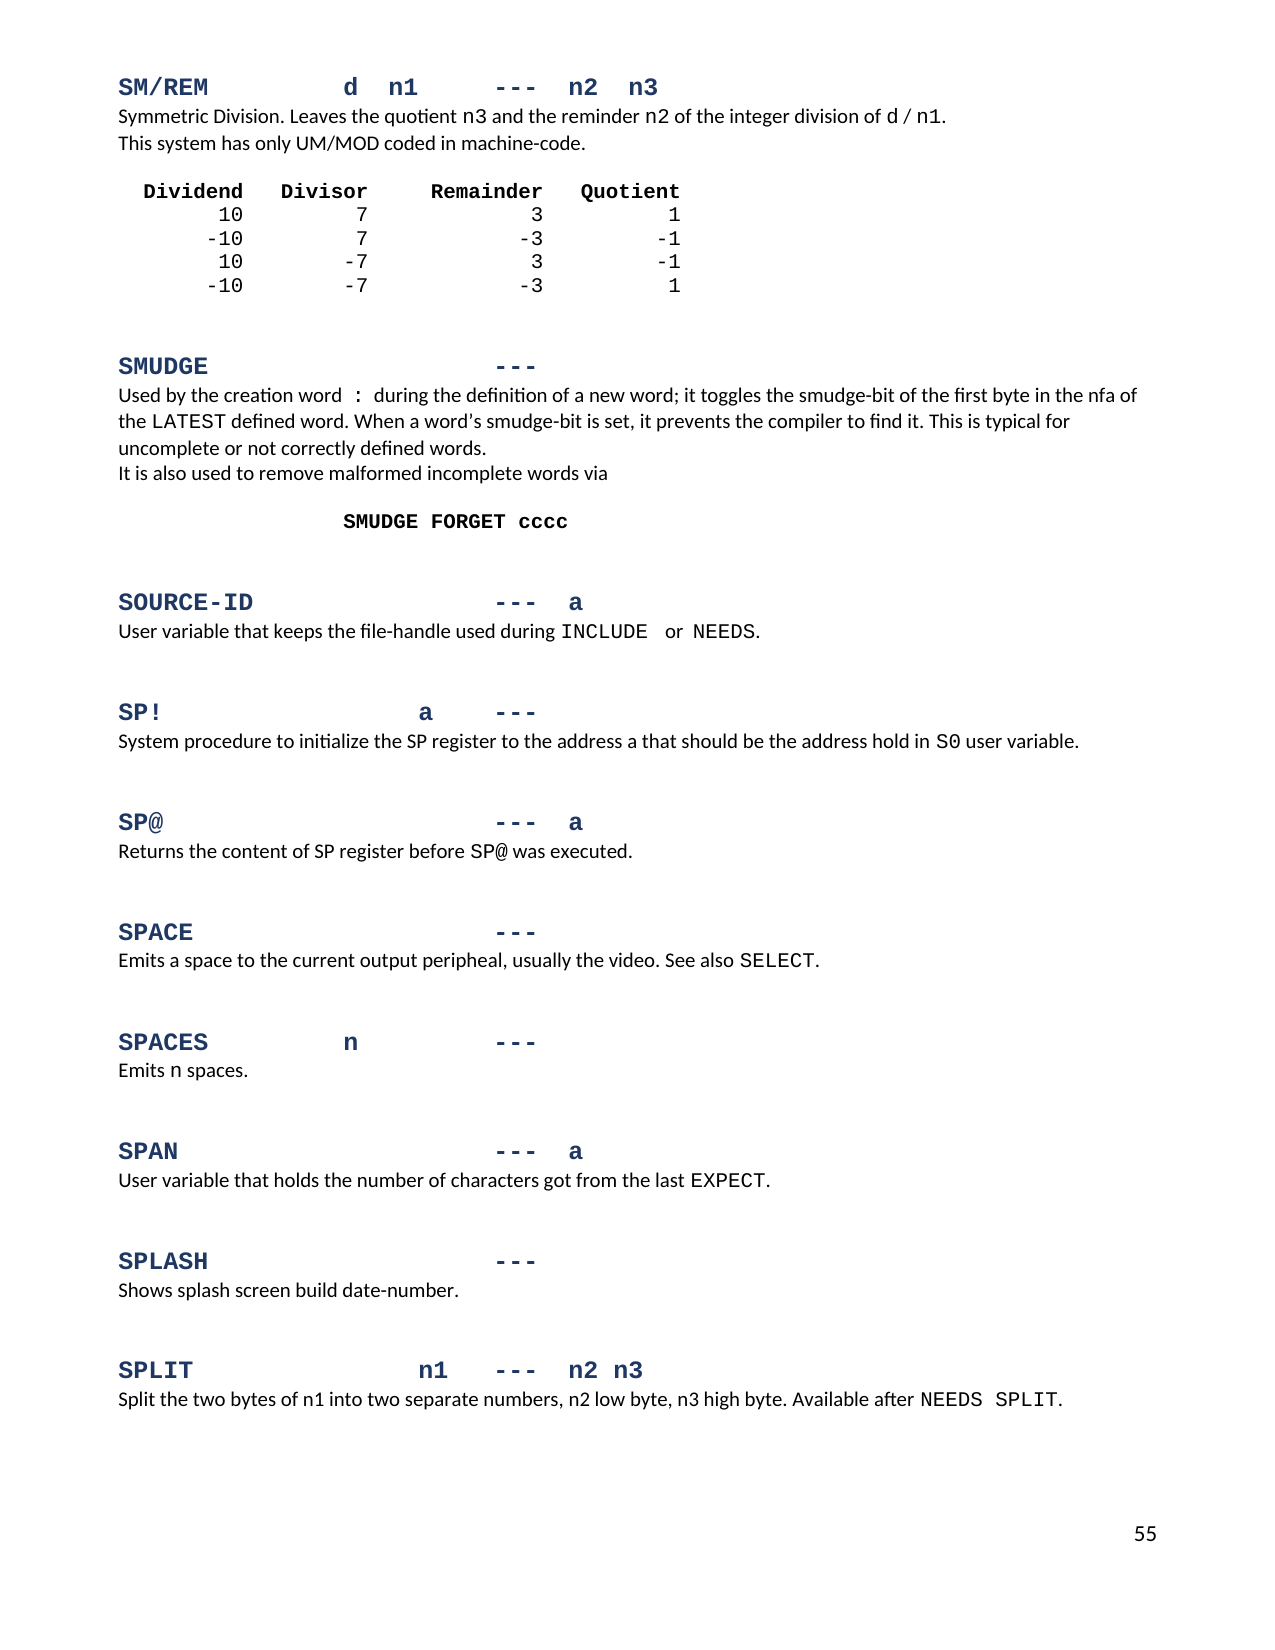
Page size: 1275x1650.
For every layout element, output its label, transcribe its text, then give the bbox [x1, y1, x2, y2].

text -10 7 -3 -1 [118, 228, 1157, 252]
text 10 7 3 1 [118, 204, 1157, 228]
text Emits n spaces. [118, 1057, 1157, 1084]
text Split the two bytes of n1 into two separate numbers, n2 low byte, n3 high byte. Available after NEEDS SPLIT. [118, 1386, 1157, 1440]
subtitle SOURCE-ID --- a [118, 590, 1157, 618]
text Symmetric Division. Leaves the quotient n3 and the reminder n2 of the integer division of d / n1. [118, 103, 1157, 130]
text Returns the content of SP register before SP@ was executed. [118, 838, 1157, 864]
text Shows splash screen build date-number. [118, 1277, 1157, 1302]
subtitle SPLASH --- [118, 1249, 1157, 1277]
subtitle SPACES n --- [118, 1029, 1157, 1057]
text System procedure to initialize the SP register to the address a that should be the address hold in S0 user variable. [118, 728, 1157, 754]
text -10 -7 -3 1 [118, 275, 1157, 299]
subtitle SP@ --- a [118, 809, 1157, 838]
text User variable that keeps the file-handle used during INCLUDE or NEEDS. [118, 618, 1157, 645]
text It is also used to remove malformed incomplete words via [118, 461, 1157, 486]
text User variable that holds the number of characters got from the last EXPECT. [118, 1167, 1157, 1194]
subtitle SPAN --- a [118, 1139, 1157, 1167]
text Emits a space to the current output peripheal, usually the video. See also SELECT. [118, 948, 1157, 974]
text SMUDGE FORGET cccc [118, 511, 1157, 535]
subtitle SPACE --- [118, 919, 1157, 948]
subtitle SMUDGE --- [118, 354, 1157, 382]
text 10 -7 3 -1 [118, 252, 1157, 275]
text Used by the creation word : during the definition of a new word; it toggles the smudge-bit of the first byte in the nfa of the LATEST defined word. When a word’s smudge-bit is set, it prevents the compiler to find it. This is typical for uncomplete or not correctly defined words. [118, 382, 1157, 461]
subtitle SM/REM d n1 --- n2 n3 [118, 75, 1157, 103]
subtitle SPLIT n1 --- n2 n3 [118, 1357, 1157, 1386]
text Dividend Divisor Remainder Quotient [118, 181, 1157, 204]
subtitle SP! a --- [118, 700, 1157, 728]
text This system has only UM/MOD coded in machine-code. [118, 130, 1157, 155]
